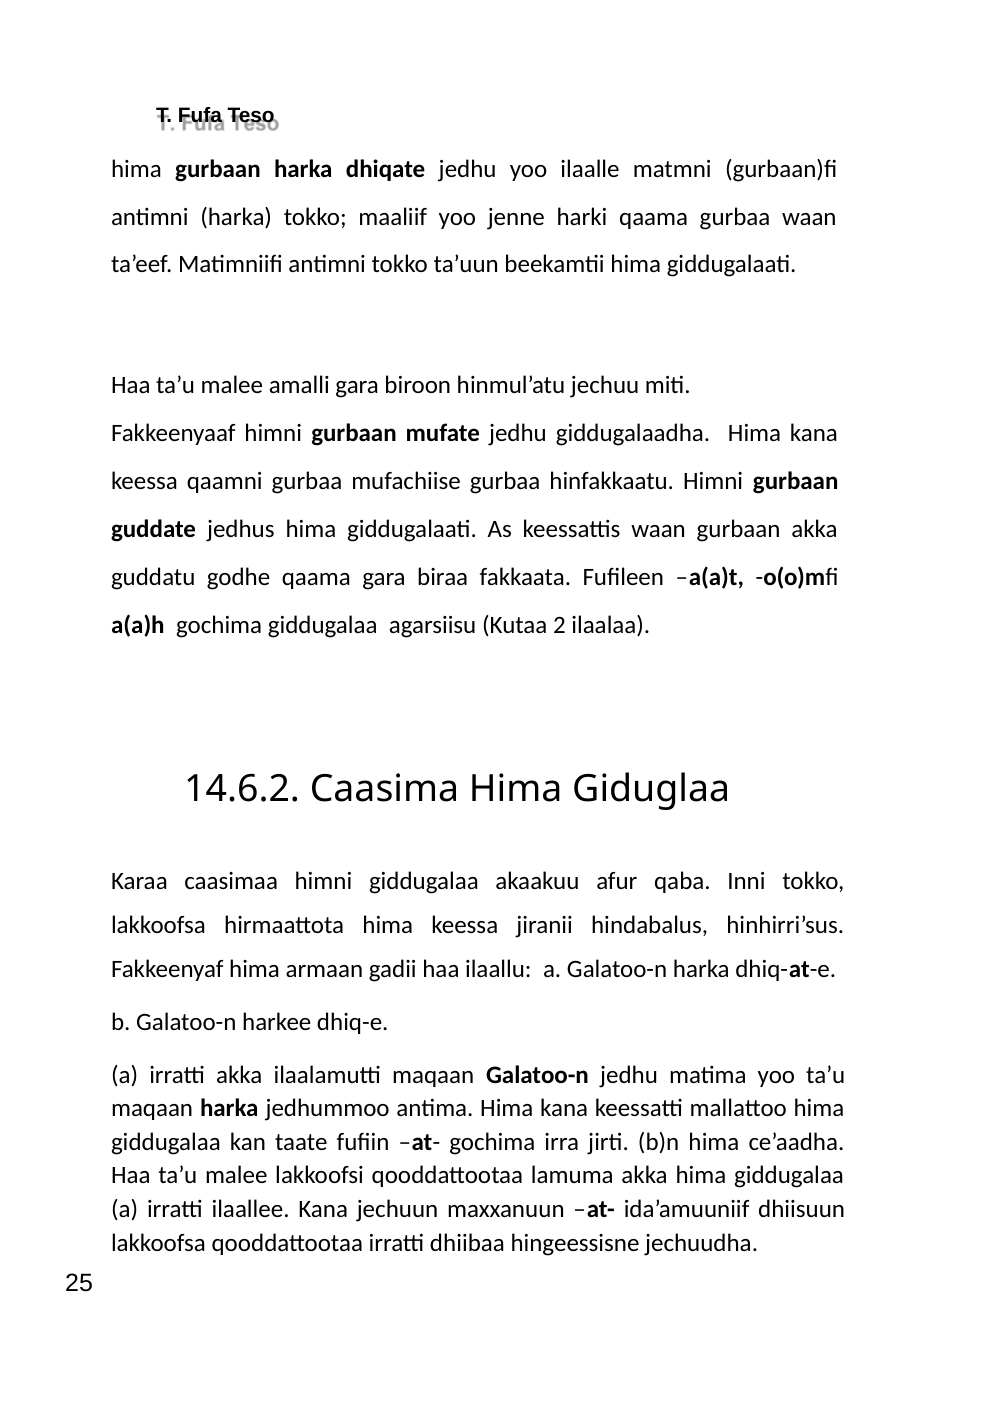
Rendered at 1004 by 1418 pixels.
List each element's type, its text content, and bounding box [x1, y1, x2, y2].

text Haa ta’u malee amalli gara biroon hinmul’atu jechuu miti. [111, 369, 845, 400]
text Karaa caasimaa himni giddugalaa akaakuu afur qaba. Inni tokko, lakkoofsa hirmaattota hima keessa jiranii hindabalus, hinhirri’sus. Fakkeenyaf hima armaan gadii haa ilaallu: a. Galatoo-n harka dhiq-at-e. [111, 865, 845, 984]
picture [142, 102, 311, 149]
subtitle 14.6.2. Caasima Hima Giduglaa [184, 761, 851, 812]
text hima gurbaan harka dhiqate jedhu yoo ilaalle matmni (gurbaan)fi antimni (harka) tokko; maaliif yoo jenne harki qaama gurbaa waan ta’eef. Matimniifi antimni tokko ta’uun beekamtii hima giddugalaati. [111, 153, 838, 279]
text b. Galatoo-n harkee dhiq-e. [111, 1006, 845, 1036]
text Fakkeenyaaf himni gurbaan mufate jedhu giddugalaadha. Hima kana keessa qaamni gurbaa mufachiise gurbaa hinfakkaatu. Himni gurbaan guddate jedhus hima giddugalaati. As keessattis waan gurbaan akka guddatu godhe qaama gara biraa fakkaata. Fufileen –a(a)t, -o(o)mfi a(a)h gochima giddugalaa agarsiisu (Kutaa 2 ilaalaa). [111, 417, 838, 639]
text (a) irratti akka ilaalamutti maqaan Galatoo-n jedhu matima yoo ta’u maqaan harka jedhummoo antima. Hima kana keessatti mallattoo hima giddugalaa kan taate fufiin –at- gochima irra jirti. (b)n hima ce’aadha. Haa ta’u malee lakkoofsi qooddattootaa lamuma akka hima giddugalaa (a) irratti ilaallee. Kana jechuun maxxanuun –at- ida’amuuniif dhiisuun lakkoofsa qooddattootaa irratti dhiibaa hingeessisne jechuudha. [111, 1059, 845, 1257]
